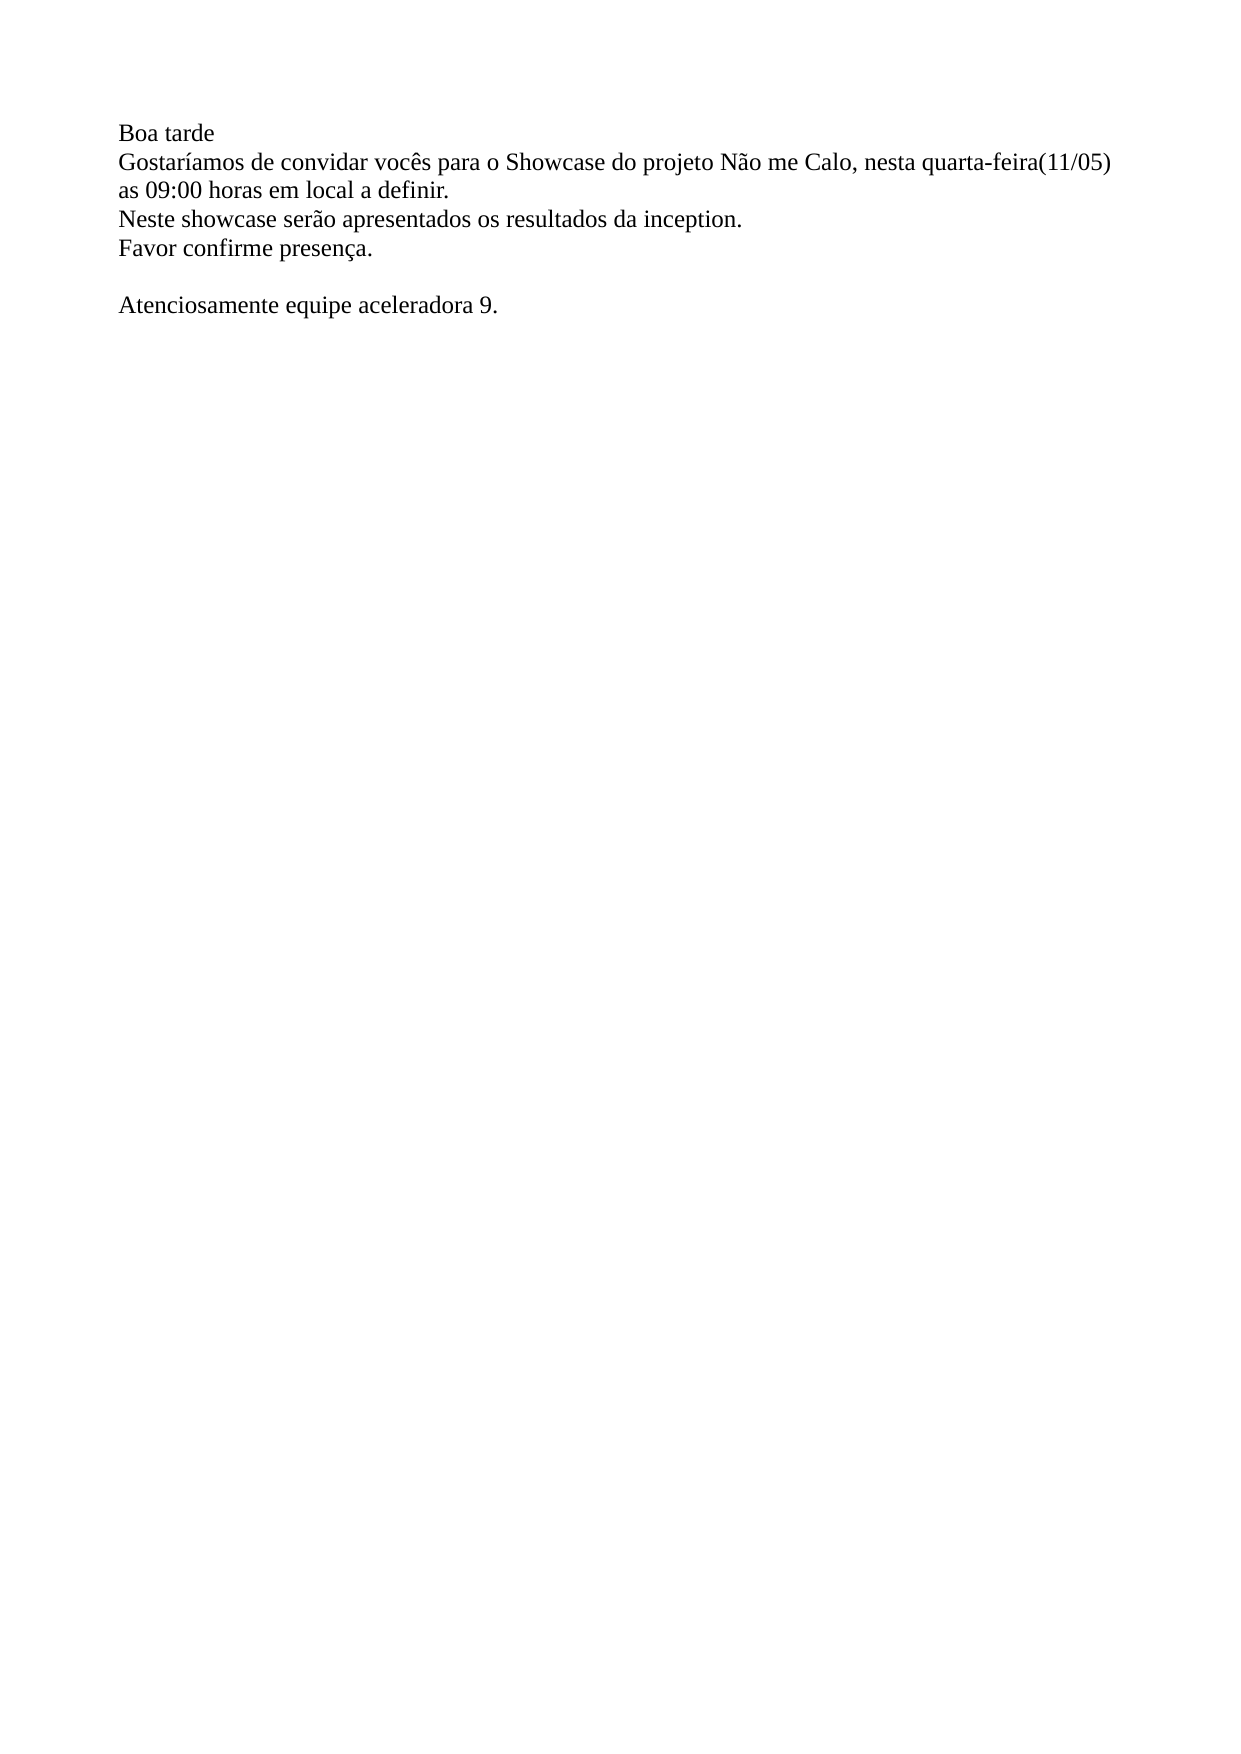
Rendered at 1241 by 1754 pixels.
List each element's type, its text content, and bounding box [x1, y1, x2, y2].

text Favor confirme presença. [118, 233, 1122, 262]
text Atenciosamente equipe aceleradora 9. [118, 291, 1122, 319]
text Gostaríamos de convidar vocês para o Showcase do projeto Não me Calo, nesta quarta-feira(11/05) as 09:00 horas em local a definir. [118, 147, 1122, 204]
text Boa tarde [118, 118, 1122, 147]
text Neste showcase serão apresentados os resultados da inception. [118, 204, 1122, 233]
